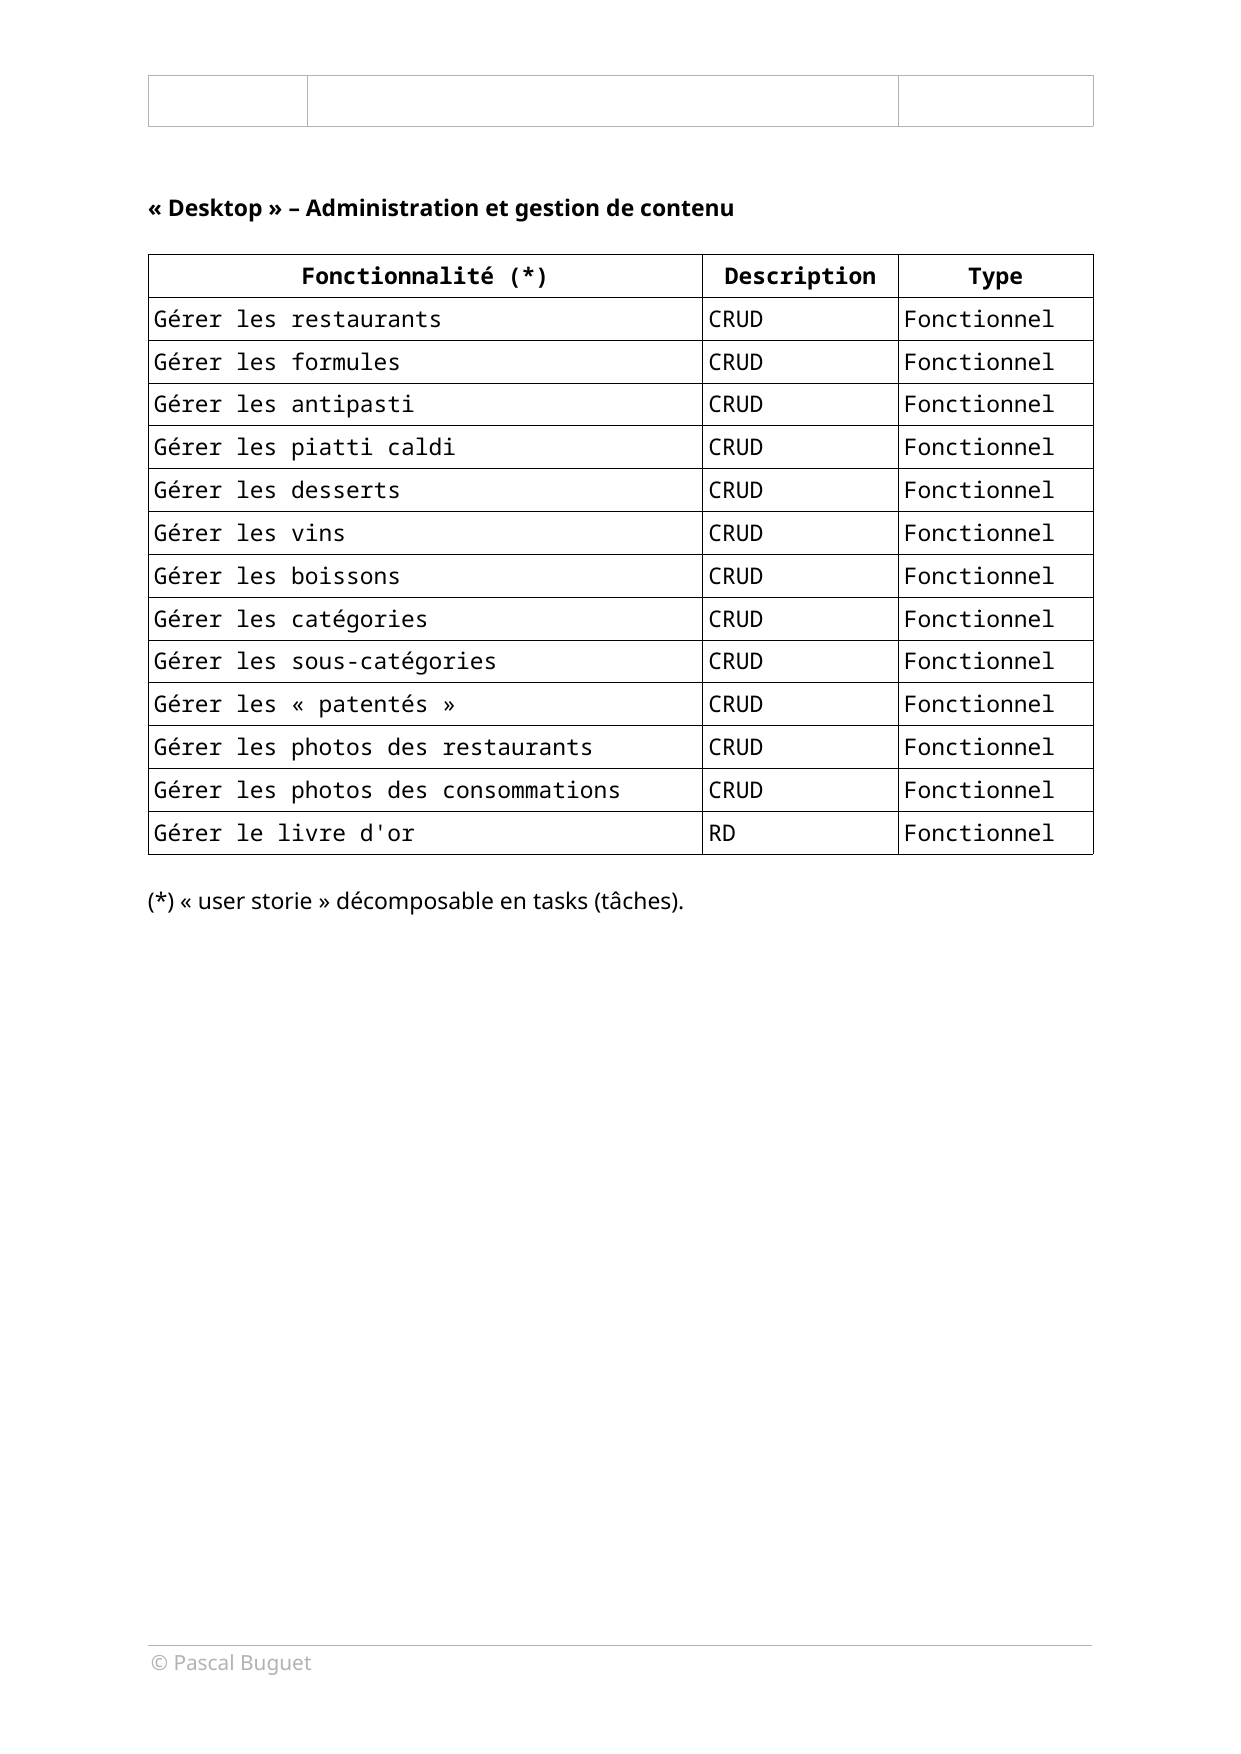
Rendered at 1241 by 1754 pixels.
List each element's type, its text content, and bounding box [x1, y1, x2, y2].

table_header Type [899, 255, 1093, 297]
table_cell Fonctionnel [899, 555, 1093, 597]
table_cell Fonctionnel [899, 769, 1093, 811]
table_cell Gérer les sous-catégories [149, 641, 702, 682]
table_cell CRUD [703, 469, 898, 511]
table_cell Fonctionnel [899, 812, 1093, 853]
table_cell Fonctionnel [899, 512, 1093, 554]
table_cell Fonctionnel [899, 641, 1093, 682]
table_cell CRUD [703, 641, 898, 682]
table_cell Gérer les desserts [149, 469, 702, 511]
table_cell CRUD [703, 598, 898, 639]
table_cell CRUD [703, 426, 898, 468]
table_cell Gérer le livre d'or [149, 812, 702, 853]
table_cell Fonctionnel [899, 298, 1093, 340]
table_cell CRUD [703, 683, 898, 725]
table_cell Fonctionnel [899, 683, 1093, 725]
table_header Description [703, 255, 898, 297]
table_cell Gérer les boissons [149, 555, 702, 597]
table_cell CRUD [703, 298, 898, 340]
table_cell Fonctionnel [899, 341, 1093, 383]
table_cell Gérer les photos des consommations [149, 769, 702, 811]
table_cell Fonctionnel [899, 469, 1093, 511]
table_cell Fonctionnel [899, 384, 1093, 425]
table_cell Gérer les photos des restaurants [149, 726, 702, 768]
table_cell CRUD [703, 512, 898, 554]
table_cell Fonctionnel [899, 426, 1093, 468]
table_cell RD [703, 812, 898, 853]
text « Desktop » – Administration et gestion de contenu [148, 192, 1092, 223]
table_cell Gérer les « patentés » [149, 683, 702, 725]
table_cell Fonctionnel [899, 598, 1093, 639]
table_cell Gérer les antipasti [149, 384, 702, 425]
table_cell CRUD [703, 769, 898, 811]
table_cell CRUD [703, 555, 898, 597]
table_cell Gérer les vins [149, 512, 702, 554]
table_cell Gérer les piatti caldi [149, 426, 702, 468]
table_cell CRUD [703, 384, 898, 425]
table_cell Fonctionnel [899, 726, 1093, 768]
table_cell Gérer les restaurants [149, 298, 702, 340]
text (*) « user storie » décomposable en tasks (tâches). [148, 885, 1092, 916]
table_header Fonctionnalité (*) [149, 255, 702, 297]
table_cell CRUD [703, 726, 898, 768]
table_cell CRUD [703, 341, 898, 383]
table_cell Gérer les formules [149, 341, 702, 383]
table_cell Gérer les catégories [149, 598, 702, 639]
